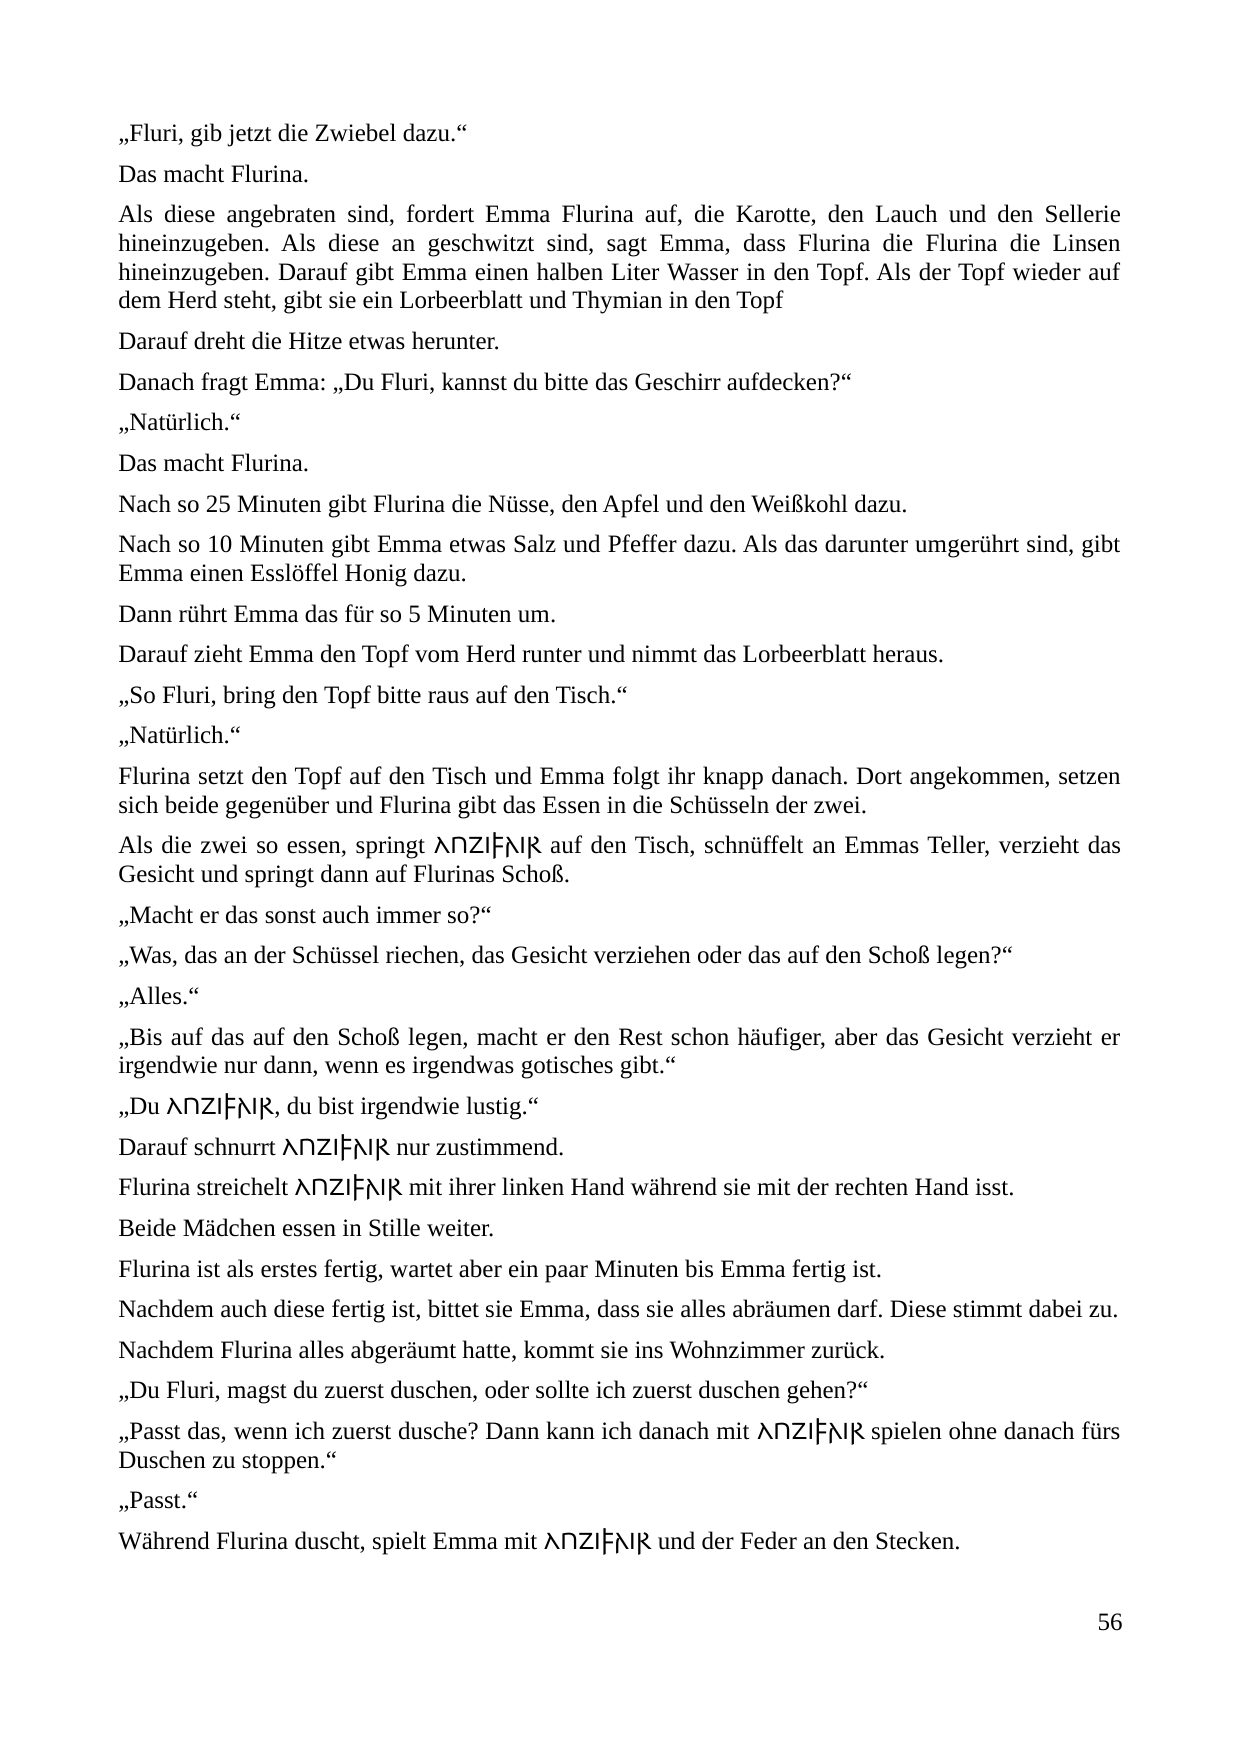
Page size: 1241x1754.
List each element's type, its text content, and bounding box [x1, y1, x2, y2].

text „Natürlich.“ [118, 407, 1122, 436]
text Als diese angebraten sind, fordert Emma Flurina auf, die Karotte, den Lauch und den Sellerie hineinzugeben. Als diese an geschwitzt sind, sagt Emma, dass Flurina die Flurina die Linsen hineinzugeben. Darauf gibt Emma einen halben Liter Wasser in den Topf. Als der Topf wieder auf dem Herd steht, gibt sie ein Lorbeerblatt und Thymian in den Topf [118, 199, 1122, 314]
text „So Fluri, bring den Topf bitte raus auf den Tisch.“ [118, 680, 1122, 709]
text „Alles.“ [118, 981, 1122, 1010]
text Darauf zieht Emma den Topf vom Herd runter und nimmt das Lorbeerblatt heraus. [118, 639, 1122, 668]
text „Fluri, gib jetzt die Zwiebel dazu.“ [118, 118, 1122, 147]
text Flurina ist als erstes fertig, wartet aber ein paar Minuten bis Emma fertig ist. [118, 1254, 1122, 1282]
text „Macht er das sonst auch immer so?“ [118, 900, 1122, 929]
text Darauf dreht die Hitze etwas herunter. [118, 326, 1122, 355]
text Nach so 10 Minuten gibt Emma etwas Salz und Pfeffer dazu. Als das darunter umgerührt sind, gibt Emma einen Esslöffel Honig dazu. [118, 529, 1122, 587]
text „Du Fluri, magst du zuerst duschen, oder sollte ich zuerst duschen gehen?“ [118, 1376, 1122, 1404]
text Danach fragt Emma: „Du Fluri, kannst du bitte das Geschirr aufdecken?“ [118, 367, 1122, 396]
text Beide Mädchen essen in Stille weiter. [118, 1213, 1122, 1242]
text Als die zwei so essen, springt 𐌻𐌿𐌶𐌹𐍆𐌰𐌹𐍂 auf den Tisch, schnüffelt an Emmas Teller, verzieht das Gesicht und springt dann auf Flurinas Schoß. [118, 831, 1122, 888]
text Darauf schnurrt 𐌻𐌿𐌶𐌹𐍆𐌰𐌹𐍂 nur zustimmend. [118, 1132, 1122, 1161]
text „Bis auf das auf den Schoß legen, macht er den Rest schon häufiger, aber das Gesicht verzieht er irgendwie nur dann, wenn es irgendwas gotisches gibt.“ [118, 1022, 1122, 1079]
text Dann rührt Emma das für so 5 Minuten um. [118, 599, 1122, 627]
text „Passt.“ [118, 1486, 1122, 1514]
text Das macht Flurina. [118, 159, 1122, 187]
text „Natürlich.“ [118, 721, 1122, 749]
text Flurina streichelt 𐌻𐌿𐌶𐌹𐍆𐌰𐌹𐍂 mit ihrer linken Hand während sie mit der rechten Hand isst. [118, 1172, 1122, 1201]
text Nachdem Flurina alles abgeräumt hatte, kommt sie ins Wohnzimmer zurück. [118, 1335, 1122, 1364]
text Flurina setzt den Topf auf den Tisch und Emma folgt ihr knapp danach. Dort angekommen, setzen sich beide gegenüber und Flurina gibt das Essen in die Schüsseln der zwei. [118, 761, 1122, 819]
text Das macht Flurina. [118, 448, 1122, 477]
text „Passt das, wenn ich zuerst dusche? Dann kann ich danach mit 𐌻𐌿𐌶𐌹𐍆𐌰𐌹𐍂 spielen ohne danach fürs Duschen zu stoppen.“ [118, 1416, 1122, 1474]
text Nachdem auch diese fertig ist, bittet sie Emma, dass sie alles abräumen darf. Diese stimmt dabei zu. [118, 1294, 1122, 1323]
text „Du 𐌻𐌿𐌶𐌹𐍆𐌰𐌹𐍂, du bist irgendwie lustig.“ [118, 1091, 1122, 1120]
text Während Flurina duscht, spielt Emma mit 𐌻𐌿𐌶𐌹𐍆𐌰𐌹𐍂 und der Feder an den Stecken. [118, 1526, 1122, 1555]
text „Was, das an der Schüssel riechen, das Gesicht verziehen oder das auf den Schoß legen?“ [118, 941, 1122, 969]
text Nach so 25 Minuten gibt Flurina die Nüsse, den Apfel und den Weißkohl dazu. [118, 489, 1122, 517]
